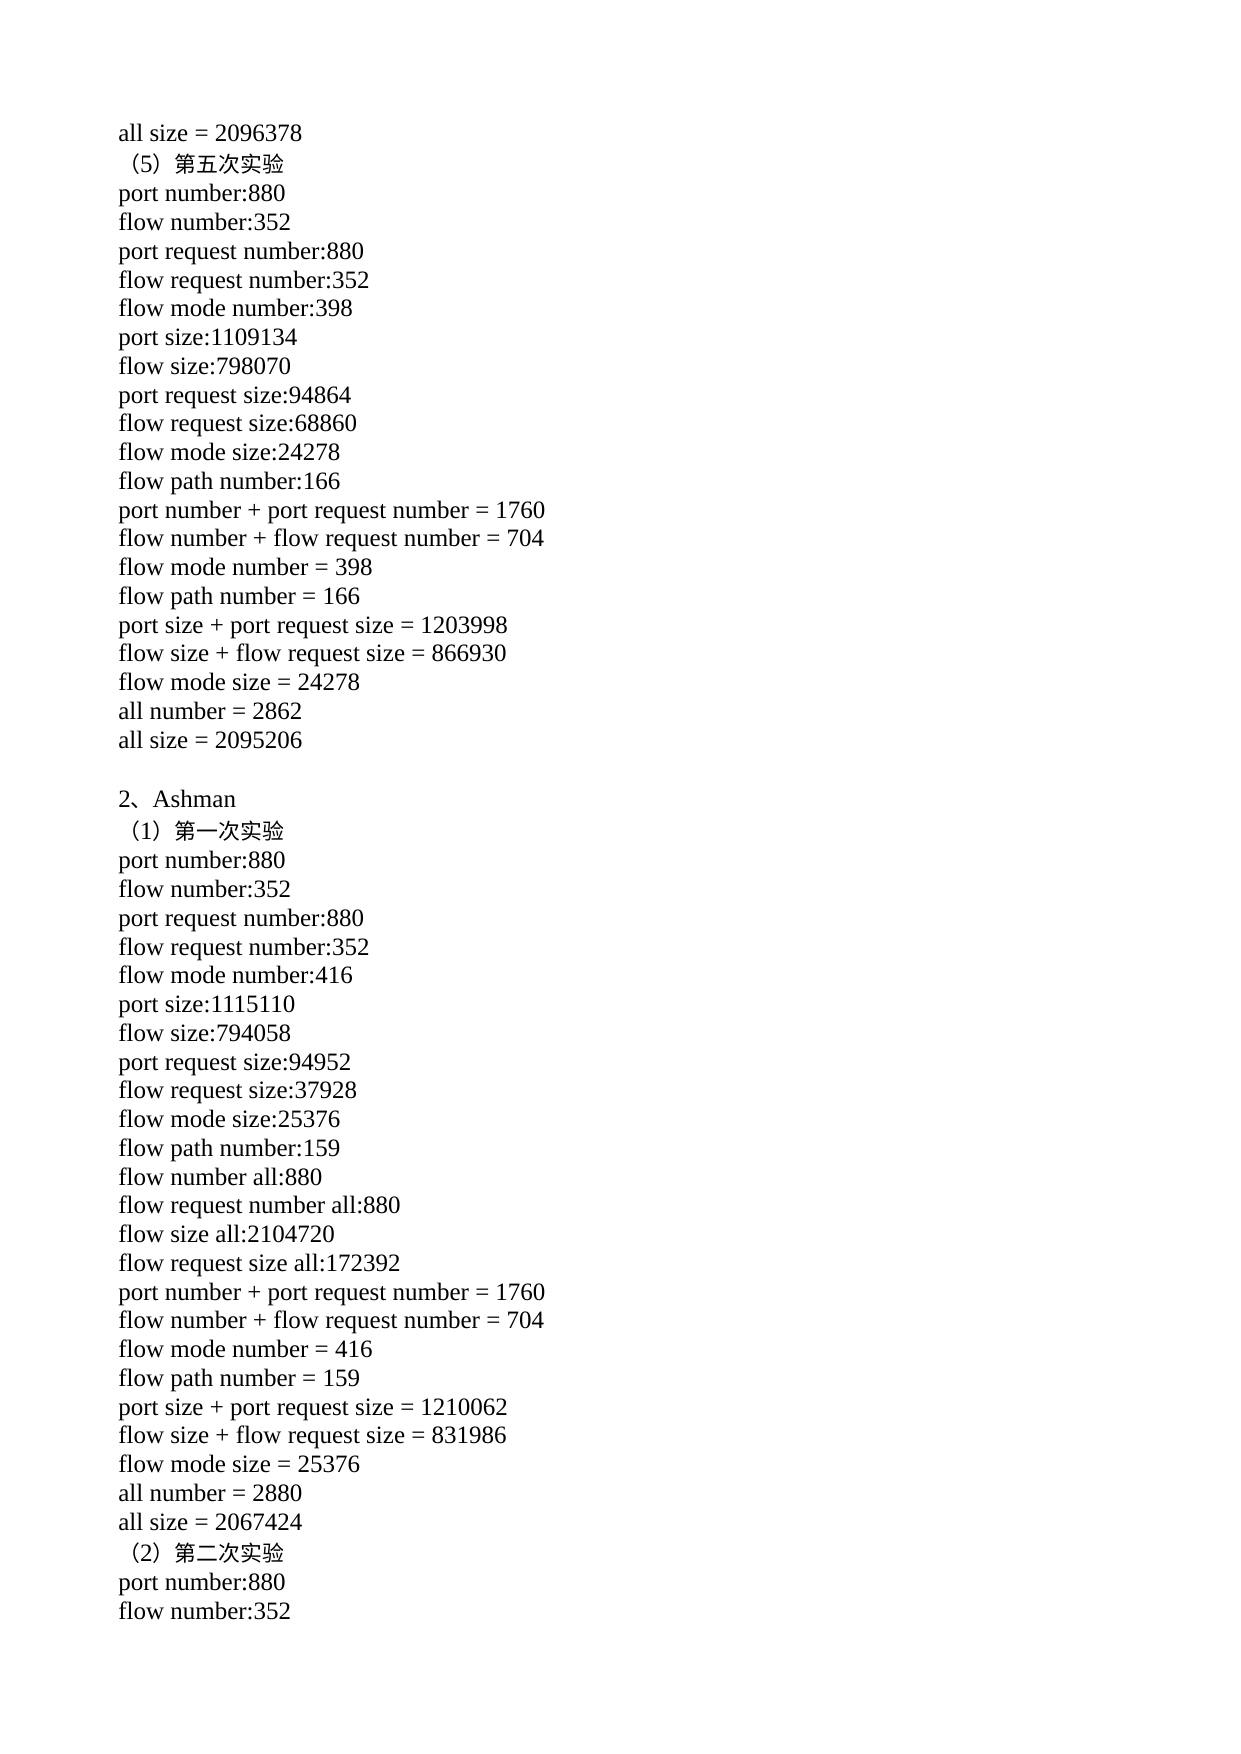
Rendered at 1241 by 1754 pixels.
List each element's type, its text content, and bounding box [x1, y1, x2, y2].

text 2、Ashman [118, 782, 1122, 814]
text （5）第五次实验 [118, 147, 1122, 178]
text port size + port request size = 1210062 [118, 1392, 1122, 1421]
text port number + port request number = 1760 [118, 495, 1122, 523]
text flow size + flow request size = 866930 [118, 638, 1122, 667]
text all number = 2880 [118, 1478, 1122, 1507]
text flow mode number:416 [118, 961, 1122, 989]
text port request number:880 [118, 903, 1122, 932]
text port number:880 [118, 178, 1122, 207]
text all number = 2862 [118, 696, 1122, 725]
text flow path number = 159 [118, 1363, 1122, 1392]
text port size:1109134 [118, 322, 1122, 351]
text flow mode size:24278 [118, 437, 1122, 466]
text flow request size all:172392 [118, 1248, 1122, 1277]
text flow request number:352 [118, 932, 1122, 961]
text flow request number all:880 [118, 1191, 1122, 1219]
text port request size:94864 [118, 380, 1122, 408]
text flow number:352 [118, 1596, 1122, 1625]
text all size = 2095206 [118, 725, 1122, 753]
text flow size + flow request size = 831986 [118, 1421, 1122, 1449]
text flow mode size = 24278 [118, 667, 1122, 696]
text flow number:352 [118, 874, 1122, 903]
text flow request number:352 [118, 265, 1122, 293]
text port size + port request size = 1203998 [118, 610, 1122, 638]
text flow path number:166 [118, 466, 1122, 495]
text flow mode number = 398 [118, 552, 1122, 581]
text flow request size:37928 [118, 1076, 1122, 1104]
text all size = 2096378 [118, 118, 1122, 147]
text flow number:352 [118, 207, 1122, 236]
text flow mode size = 25376 [118, 1449, 1122, 1478]
text flow mode size:25376 [118, 1104, 1122, 1133]
text flow path number:159 [118, 1133, 1122, 1162]
text port number:880 [118, 1567, 1122, 1596]
text flow mode number:398 [118, 293, 1122, 322]
text port number:880 [118, 846, 1122, 874]
text flow number all:880 [118, 1162, 1122, 1191]
text port request size:94952 [118, 1047, 1122, 1076]
text port request number:880 [118, 236, 1122, 265]
text flow path number = 166 [118, 581, 1122, 610]
text flow number + flow request number = 704 [118, 1306, 1122, 1334]
text port size:1115110 [118, 989, 1122, 1018]
text port number + port request number = 1760 [118, 1277, 1122, 1306]
text all size = 2067424 [118, 1507, 1122, 1536]
text flow size:798070 [118, 351, 1122, 380]
text （2）第二次实验 [118, 1536, 1122, 1567]
text （1）第一次实验 [118, 814, 1122, 846]
text flow size:794058 [118, 1018, 1122, 1047]
text flow number + flow request number = 704 [118, 523, 1122, 552]
text flow mode number = 416 [118, 1334, 1122, 1363]
text flow request size:68860 [118, 408, 1122, 437]
text flow size all:2104720 [118, 1219, 1122, 1248]
